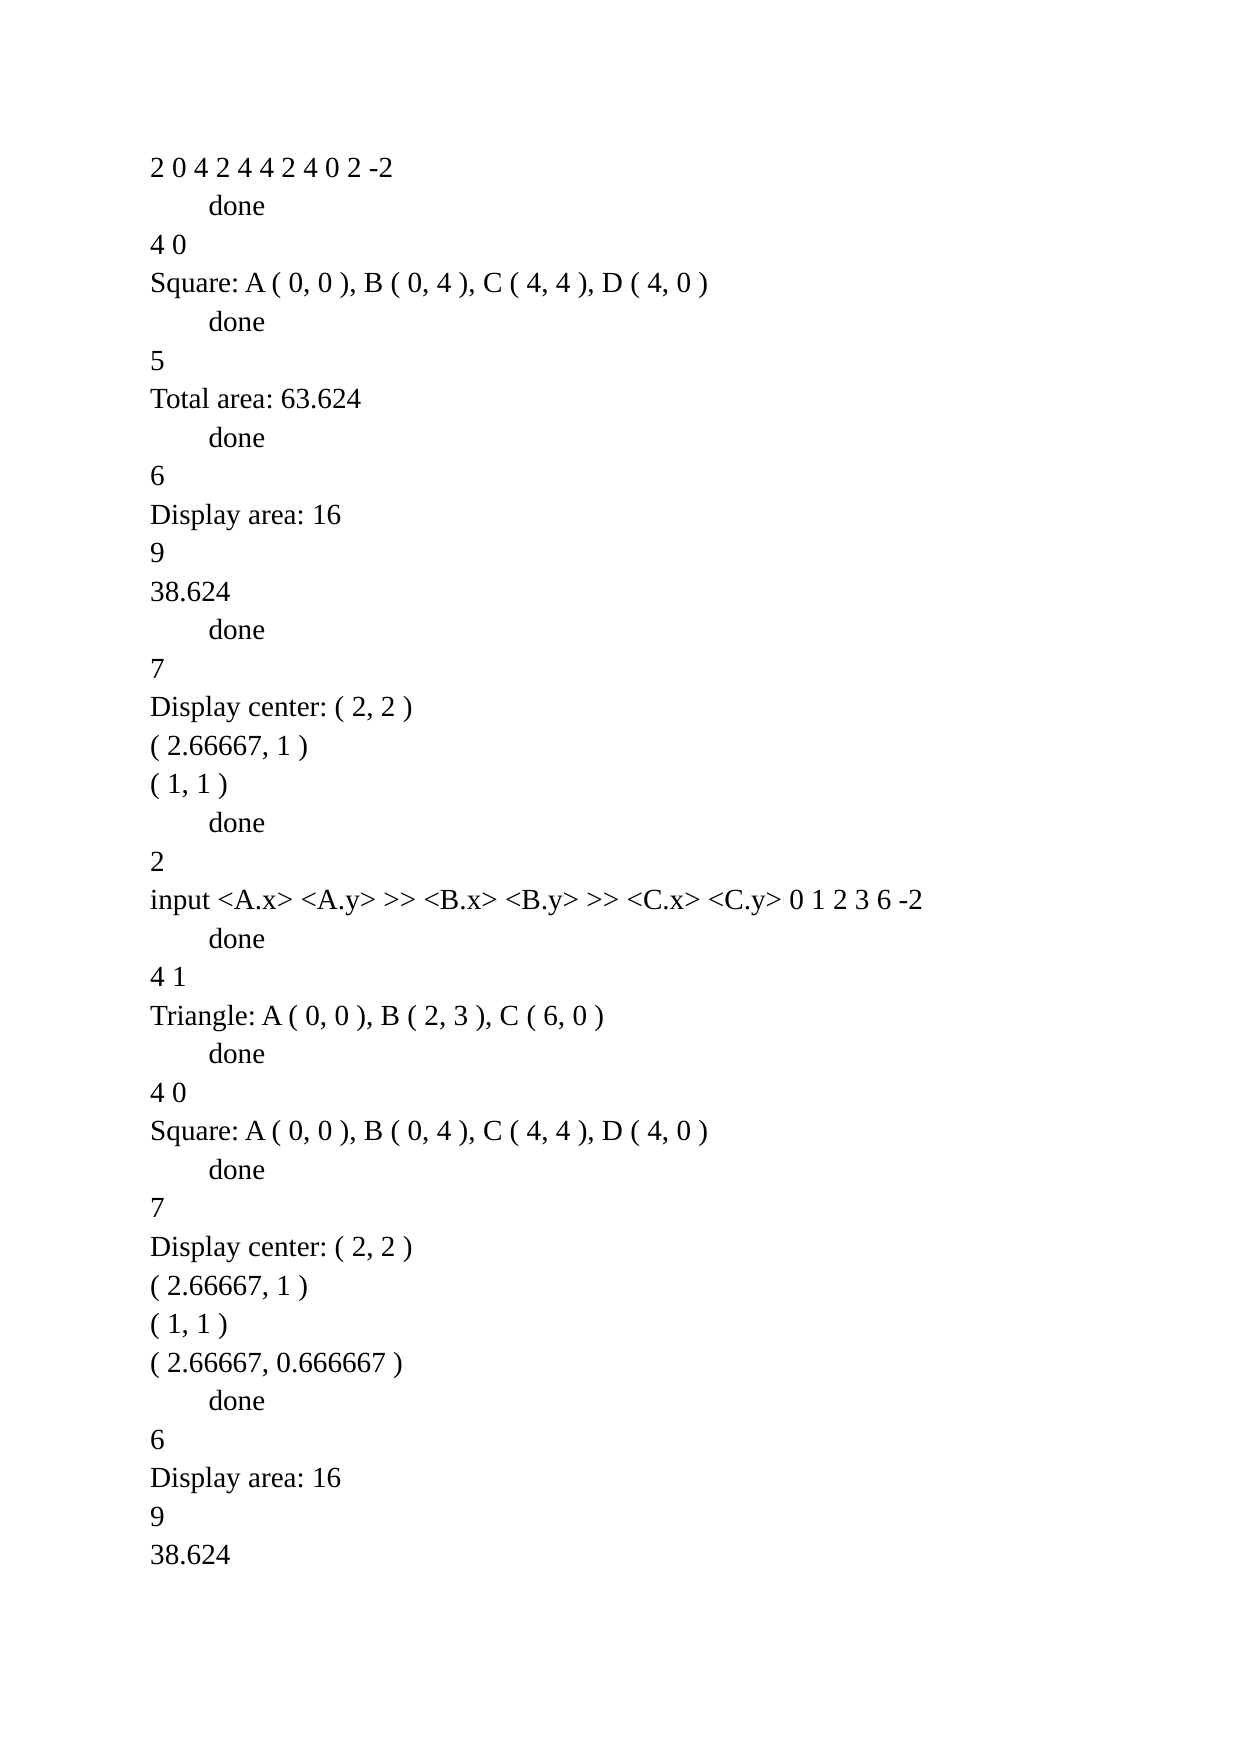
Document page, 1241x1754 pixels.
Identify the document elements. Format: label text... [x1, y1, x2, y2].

text 9 [150, 1499, 1090, 1532]
text ( 2.66667, 1 ) [150, 728, 1090, 762]
text 4 1 [150, 959, 1090, 993]
text 38.624 [150, 574, 1090, 607]
text ( 1, 1 ) [150, 767, 1090, 800]
text done [150, 1383, 1090, 1417]
text 7 [150, 1191, 1090, 1224]
text 7 [150, 651, 1090, 684]
text done [150, 1152, 1090, 1186]
text ( 1, 1 ) [150, 1306, 1090, 1340]
text done [150, 304, 1090, 338]
text done [150, 612, 1090, 646]
text ( 2.66667, 0.666667 ) [150, 1345, 1090, 1378]
text Triangle: A ( 0, 0 ), B ( 2, 3 ), C ( 6, 0 ) [150, 998, 1090, 1031]
text 9 [150, 535, 1090, 569]
text done [150, 1036, 1090, 1070]
text Display center: ( 2, 2 ) [150, 1229, 1090, 1263]
text Square: A ( 0, 0 ), B ( 0, 4 ), C ( 4, 4 ), D ( 4, 0 ) [150, 266, 1090, 299]
text 6 [150, 1422, 1090, 1455]
text 5 [150, 343, 1090, 376]
text 6 [150, 458, 1090, 492]
text done [150, 921, 1090, 954]
text Display area: 16 [150, 497, 1090, 530]
text 4 0 [150, 227, 1090, 261]
text 2 [150, 844, 1090, 877]
text Display center: ( 2, 2 ) [150, 689, 1090, 723]
text Square: A ( 0, 0 ), B ( 0, 4 ), C ( 4, 4 ), D ( 4, 0 ) [150, 1113, 1090, 1147]
text done [150, 188, 1090, 222]
text Display area: 16 [150, 1460, 1090, 1494]
text Total area: 63.624 [150, 381, 1090, 415]
text 38.624 [150, 1537, 1090, 1571]
text ( 2.66667, 1 ) [150, 1268, 1090, 1301]
text done [150, 420, 1090, 453]
text done [150, 805, 1090, 839]
text input <A.x> <A.y> >> <B.x> <B.y> >> <C.x> <C.y> 0 1 2 3 6 -2 [150, 882, 1090, 916]
text 4 0 [150, 1075, 1090, 1108]
text 2 0 4 2 4 4 2 4 0 2 -2 [150, 150, 1090, 183]
